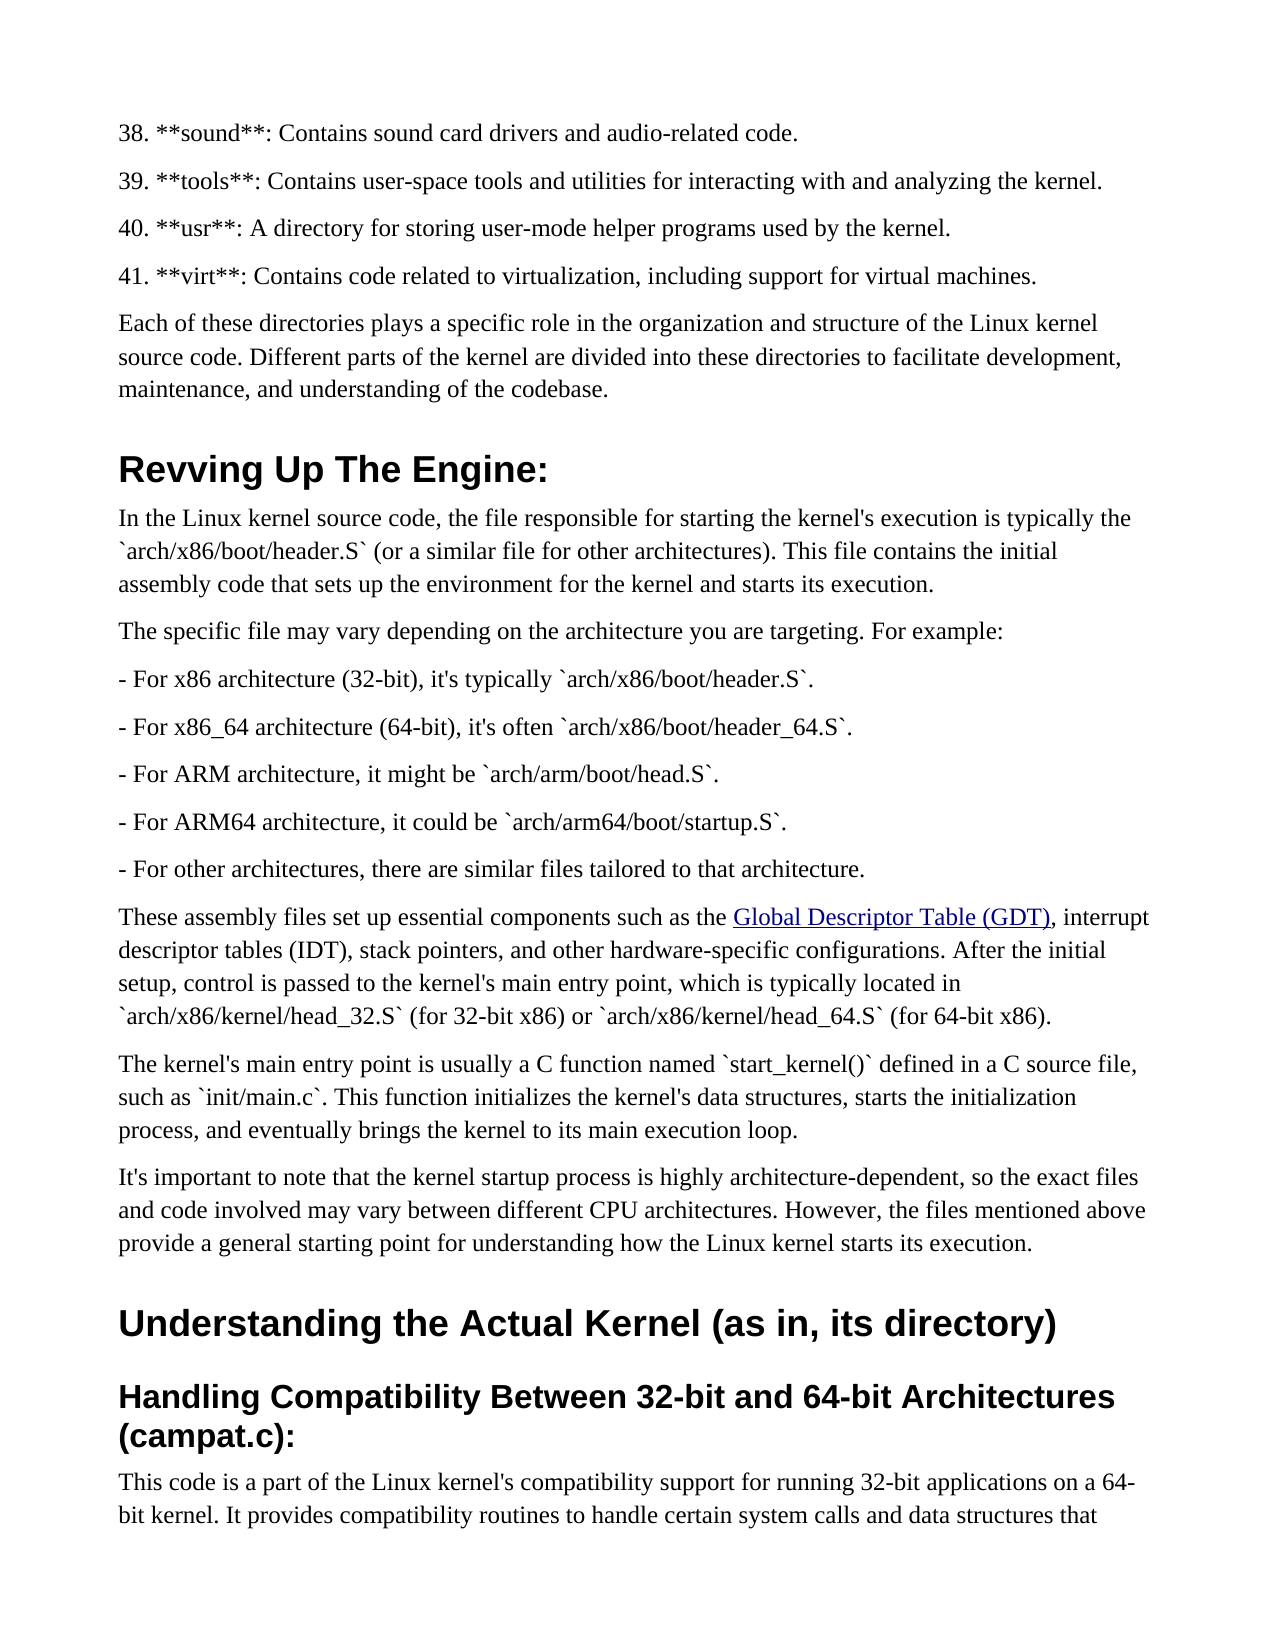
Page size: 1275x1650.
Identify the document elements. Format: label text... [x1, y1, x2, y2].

text Each of these directories plays a specific role in the organization and structure of the Linux kernel source code. Different parts of the kernel are divided into these directories to facilitate development, maintenance, and understanding of the codebase. [118, 308, 1157, 403]
text 41. **virt**: Contains code related to virtualization, including support for virtual machines. [118, 261, 1157, 290]
text This code is a part of the Linux kernel's compatibility support for running 32-bit applications on a 64-bit kernel. It provides compatibility routines to handle certain system calls and data structures that [118, 1467, 1157, 1529]
text 38. **sound**: Contains sound card drivers and audio-related code. [118, 118, 1157, 147]
text - For x86 architecture (32-bit), it's typically `arch/x86/boot/header.S`. [118, 664, 1157, 693]
text 40. **usr**: A directory for storing user-mode helper programs used by the kernel. [118, 213, 1157, 242]
subtitle Understanding the Actual Kernel (as in, its directory) [118, 1301, 1157, 1344]
text - For other architectures, there are similar files tailored to that architecture. [118, 854, 1157, 883]
text - For x86_64 architecture (64-bit), it's often `arch/x86/boot/header_64.S`. [118, 712, 1157, 740]
subtitle Handling Compatibility Between 32-bit and 64-bit Architectures (campat.c): [118, 1377, 1157, 1454]
text 39. **tools**: Contains user-space tools and utilities for interacting with and analyzing the kernel. [118, 166, 1157, 194]
text It's important to note that the kernel startup process is highly architecture-dependent, so the exact files and code involved may vary between different CPU architectures. However, the files mentioned above provide a general starting point for understanding how the Linux kernel starts its execution. [118, 1162, 1157, 1257]
text - For ARM64 architecture, it could be `arch/arm64/boot/startup.S`. [118, 807, 1157, 836]
text - For ARM architecture, it might be `arch/arm/boot/head.S`. [118, 759, 1157, 788]
text In the Linux kernel source code, the file responsible for starting the kernel's execution is typically the `arch/x86/boot/header.S` (or a similar file for other architectures). This file contains the initial assembly code that sets up the environment for the kernel and starts its execution. [118, 503, 1157, 598]
text The specific file may vary depending on the architecture you are targeting. For example: [118, 616, 1157, 645]
text The kernel's main entry point is usually a C function named `start_kernel()` defined in a C source file, such as `init/main.c`. This function initializes the kernel's data structures, starts the initialization process, and eventually brings the kernel to its main execution loop. [118, 1049, 1157, 1143]
subtitle Revving Up The Engine: [118, 447, 1157, 490]
text These assembly files set up essential components such as the Global Descriptor Table (GDT), interrupt descriptor tables (IDT), stack pointers, and other hardware-specific configurations. After the initial setup, control is passed to the kernel's main entry point, which is typically located in `arch/x86/kernel/head_32.S` (for 32-bit x86) or `arch/x86/kernel/head_64.S` (for 64-bit x86). [118, 902, 1157, 1030]
